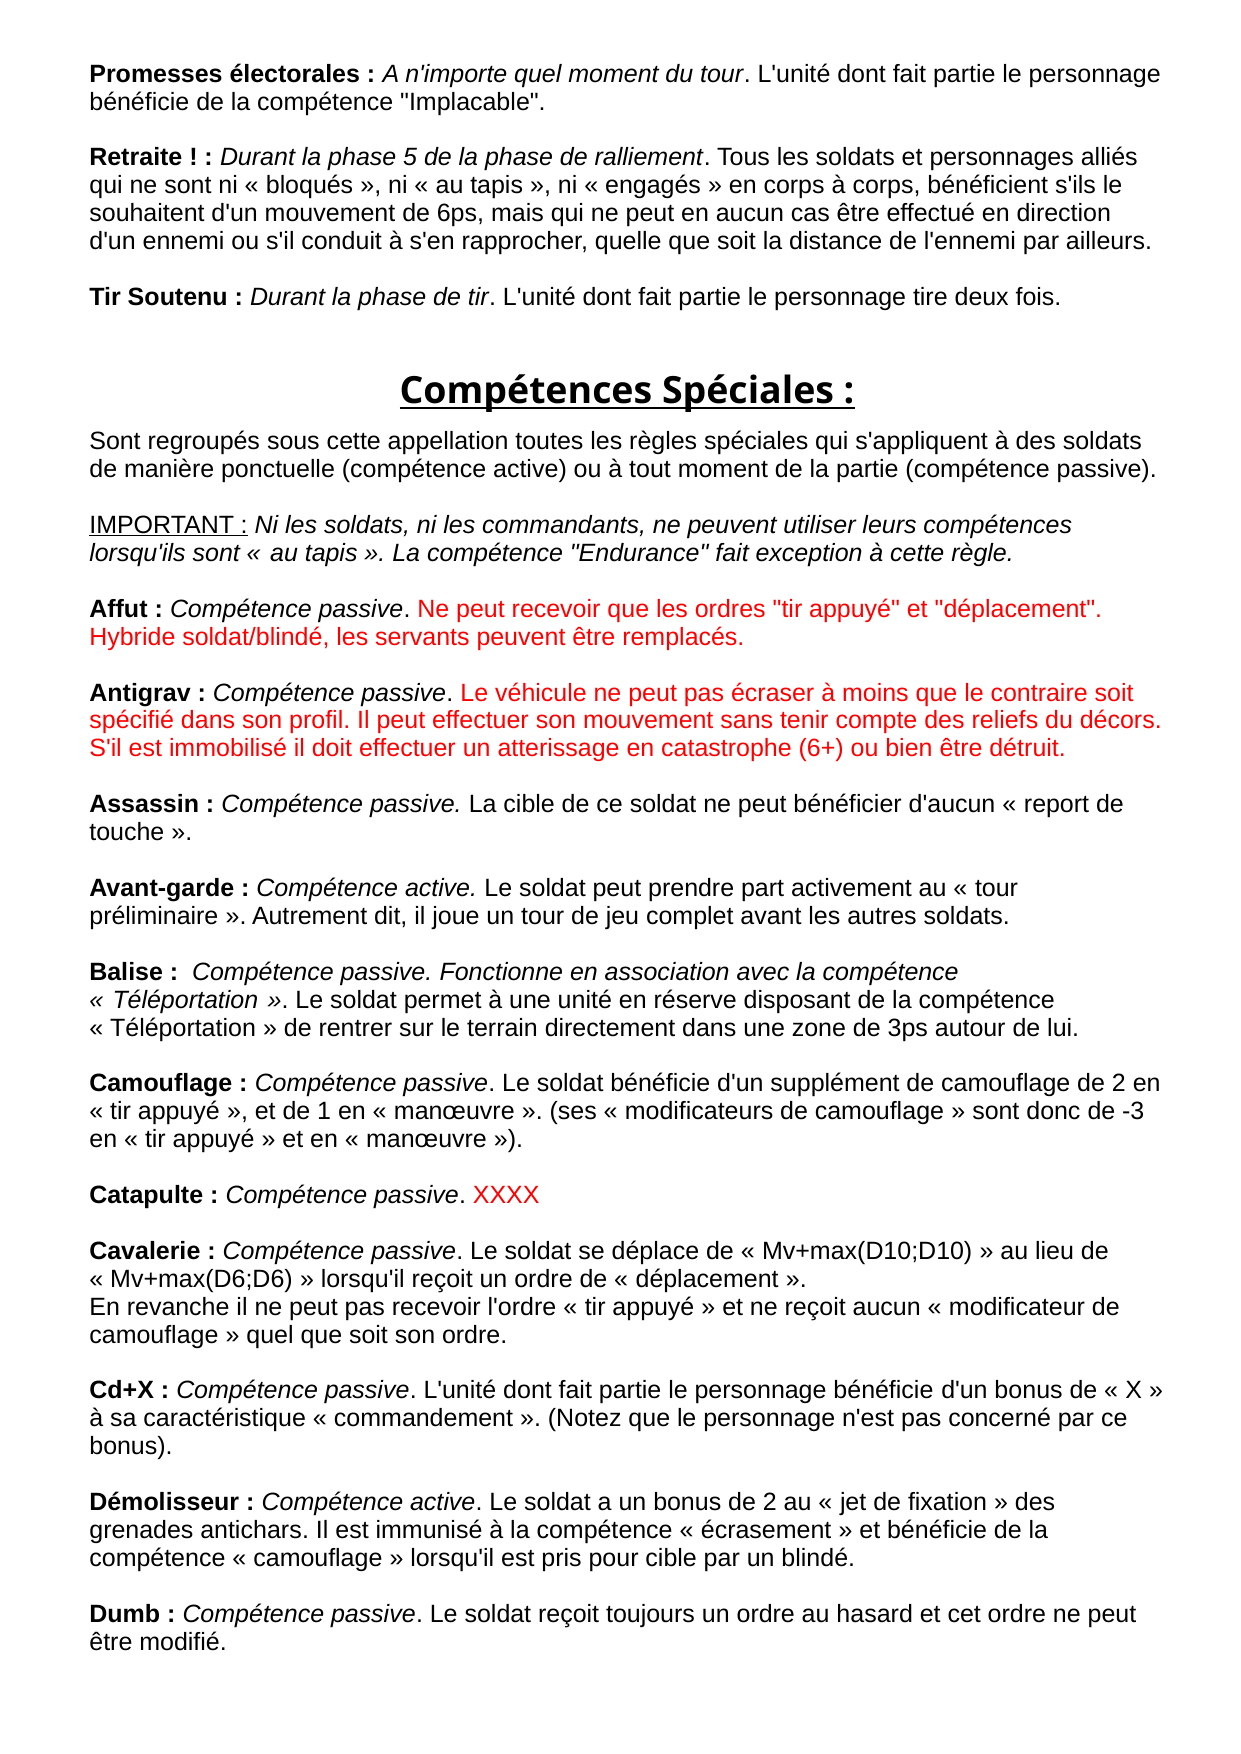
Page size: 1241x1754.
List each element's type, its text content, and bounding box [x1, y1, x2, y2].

subtitle Sont regroupés sous cette appellation toutes les règles spéciales qui s'appliquent à des soldats de manière ponctuelle (compétence active) ou à tout moment de la partie (compétence passive). [89, 427, 1165, 483]
subtitle Tir Soutenu : Durant la phase de tir. L'unité dont fait partie le personnage tire deux fois. [89, 283, 1165, 311]
subtitle Dumb : Compétence passive. Le soldat reçoit toujours un ordre au hasard et cet ordre ne peut être modifié. [89, 1599, 1165, 1655]
subtitle Assassin : Compétence passive. La cible de ce soldat ne peut bénéficier d'aucun « report de touche ». [89, 790, 1165, 846]
subtitle Avant-garde : Compétence active. Le soldat peut prendre part activement au « tour préliminaire ». Autrement dit, il joue un tour de jeu complet avant les autres soldats. [89, 874, 1165, 929]
subtitle Balise : Compétence passive. Fonctionne en association avec la compétence « Téléportation ». Le soldat permet à une unité en réserve disposant de la compétence « Téléportation » de rentrer sur le terrain directement dans une zone de 3ps autour de lui. [89, 957, 1165, 1041]
subtitle En revanche il ne peut pas recevoir l'ordre « tir appuyé » et ne reçoit aucun « modificateur de camouflage » quel que soit son ordre. [89, 1292, 1165, 1348]
subtitle Affut : Compétence passive. Ne peut recevoir que les ordres "tir appuyé" et "déplacement". Hybride soldat/blindé, les servants peuvent être remplacés. [89, 594, 1165, 650]
subtitle Compétences Spéciales : [89, 363, 1165, 414]
subtitle Camouflage : Compétence passive. Le soldat bénéficie d'un supplément de camouflage de 2 en « tir appuyé », et de 1 en « manœuvre ». (ses « modificateurs de camouflage » sont donc de -3 en « tir appuyé » et en « manœuvre »). [89, 1069, 1165, 1153]
subtitle Cavalerie : Compétence passive. Le soldat se déplace de « Mv+max(D10;D10) » au lieu de « Mv+max(D6;D6) » lorsqu'il reçoit un ordre de « déplacement ». [89, 1237, 1165, 1292]
subtitle IMPORTANT : Ni les soldats, ni les commandants, ne peuvent utiliser leurs compétences lorsqu'ils sont « au tapis ». La compétence "Endurance" fait exception à cette règle. [89, 511, 1165, 567]
subtitle Cd+X : Compétence passive. L'unité dont fait partie le personnage bénéficie d'un bonus de « X » à sa caractéristique « commandement ». (Notez que le personnage n'est pas concerné par ce bonus). [89, 1376, 1165, 1460]
subtitle Promesses électorales : A n'importe quel moment du tour. L'unité dont fait partie le personnage bénéficie de la compétence "Implacable". [89, 59, 1165, 115]
subtitle Retraite ! : Durant la phase 5 de la phase de ralliement. Tous les soldats et personnages alliés qui ne sont ni « bloqués », ni « au tapis », ni « engagés » en corps à corps, bénéficient s'ils le souhaitent d'un mouvement de 6ps, mais qui ne peut en aucun cas être effectué en direction d'un ennemi ou s'il conduit à s'en rapprocher, quelle que soit la distance de l'ennemi par ailleurs. [89, 143, 1165, 255]
subtitle Antigrav : Compétence passive. Le véhicule ne peut pas écraser à moins que le contraire soit spécifié dans son profil. Il peut effectuer son mouvement sans tenir compte des reliefs du décors. S'il est immobilisé il doit effectuer un atterissage en catastrophe (6+) ou bien être détruit. [89, 678, 1165, 762]
subtitle Démolisseur : Compétence active. Le soldat a un bonus de 2 au « jet de fixation » des grenades antichars. Il est immunisé à la compétence « écrasement » et bénéficie de la compétence « camouflage » lorsqu'il est pris pour cible par un blindé. [89, 1488, 1165, 1572]
subtitle Catapulte : Compétence passive. XXXX [89, 1181, 1165, 1209]
